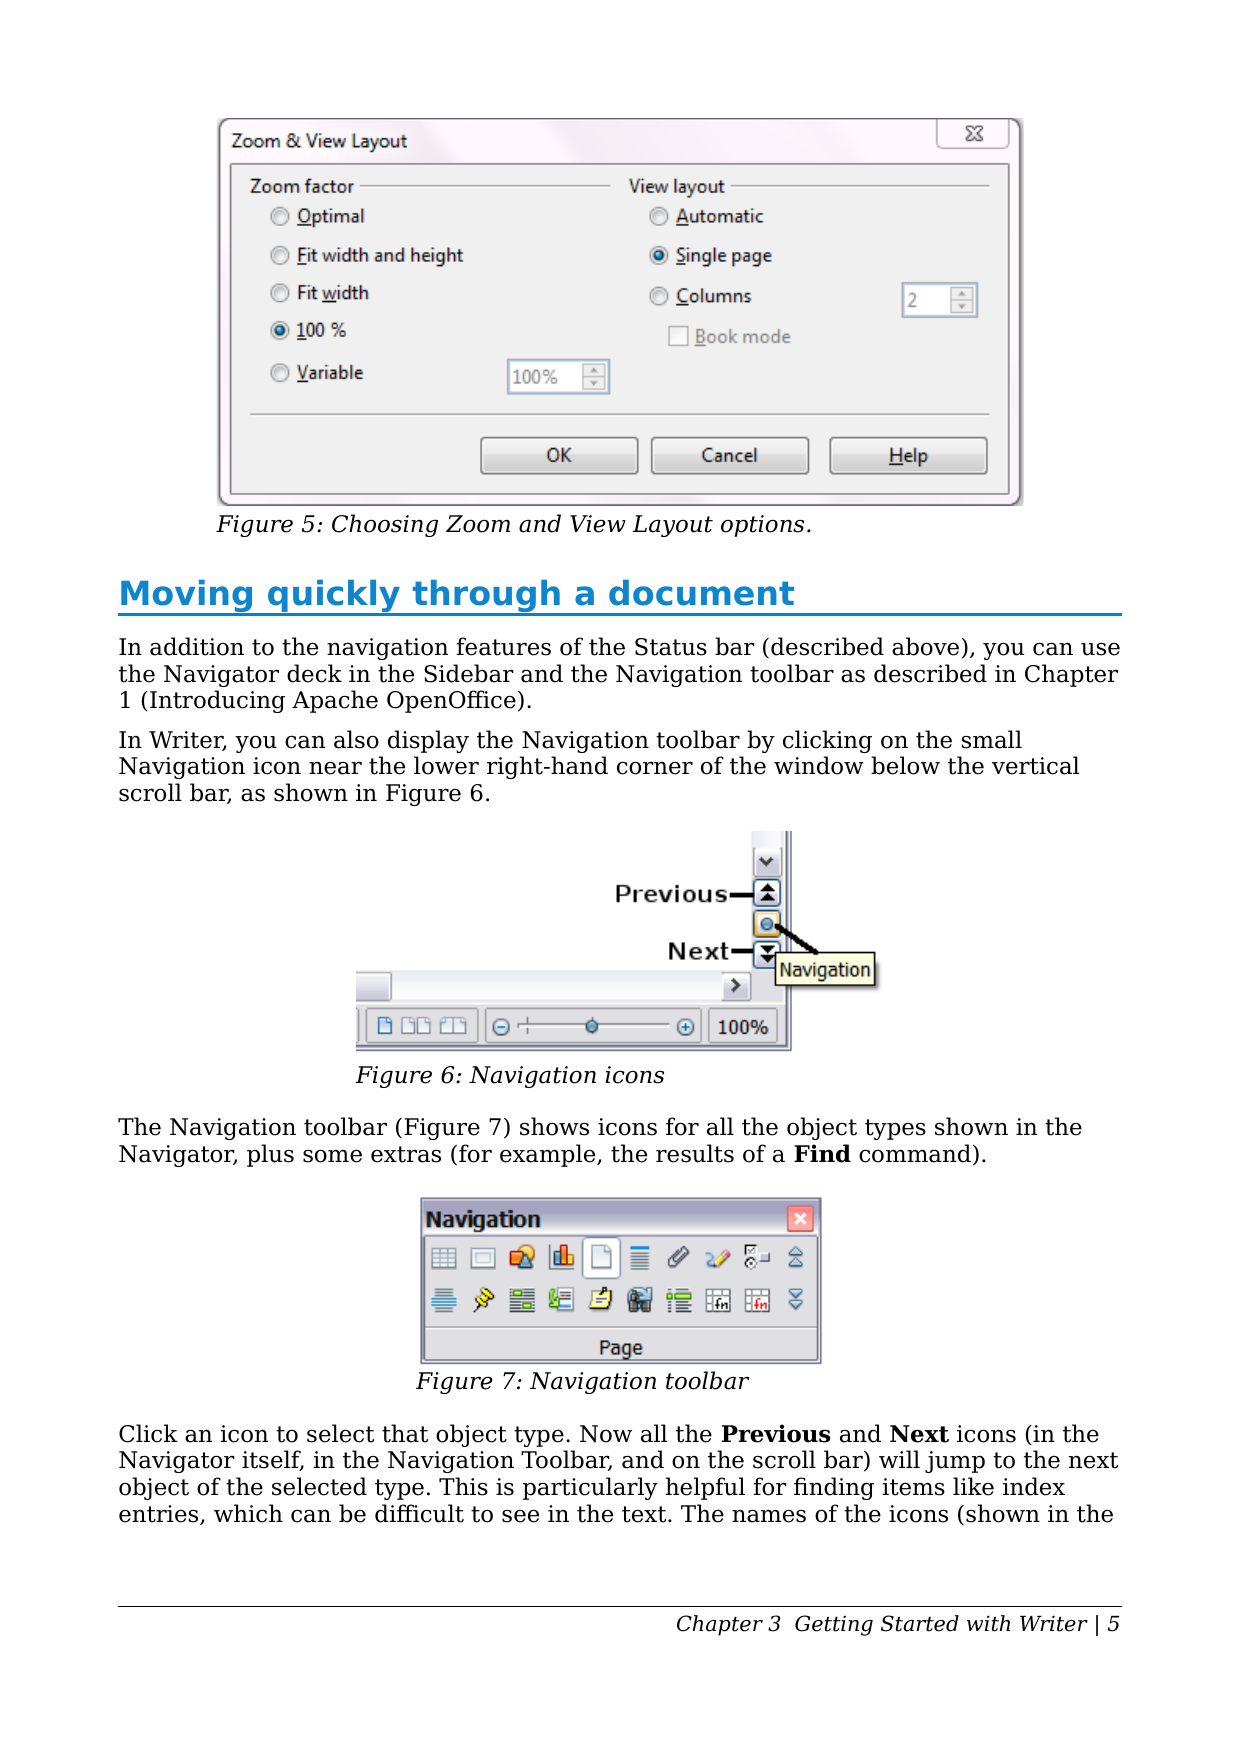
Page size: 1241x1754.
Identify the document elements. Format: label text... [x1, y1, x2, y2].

text Figure 6: Navigation icons [356, 1062, 884, 1089]
picture [416, 1193, 825, 1369]
text Figure 7: Navigation toolbar [416, 1369, 824, 1395]
text Figure 5: Choosing Zoom and View Layout options. [217, 512, 1024, 538]
picture [216, 118, 1024, 506]
subtitle Moving quickly through a document [118, 574, 1122, 613]
picture [355, 831, 885, 1056]
text In Writer, you can also display the Navigation toolbar by clicking on the small Navigation icon near the lower right-hand corner of the window below the vertical scroll bar, as shown in Figure 6. [118, 727, 1122, 807]
text The Navigation toolbar (Figure 7) shows icons for all the object types shown in the Navigator, plus some extras (for example, the results of a Find command). [118, 1114, 1122, 1168]
text In addition to the navigation features of the Status bar (described above), you can use the Navigator deck in the Sidebar and the Navigation toolbar as described in Chapter 1 (Introducing Apache OpenOffice). [118, 634, 1122, 714]
text Click an icon to select that object type. Now all the Previous and Next icons (in the Navigator itself, in the Navigation Toolbar, and on the scroll bar) will jump to the next object of the selected type. This is particularly helpful for finding items like index entries, which can be difficult to see in the text. The names of the icons (shown in the [118, 1420, 1122, 1527]
